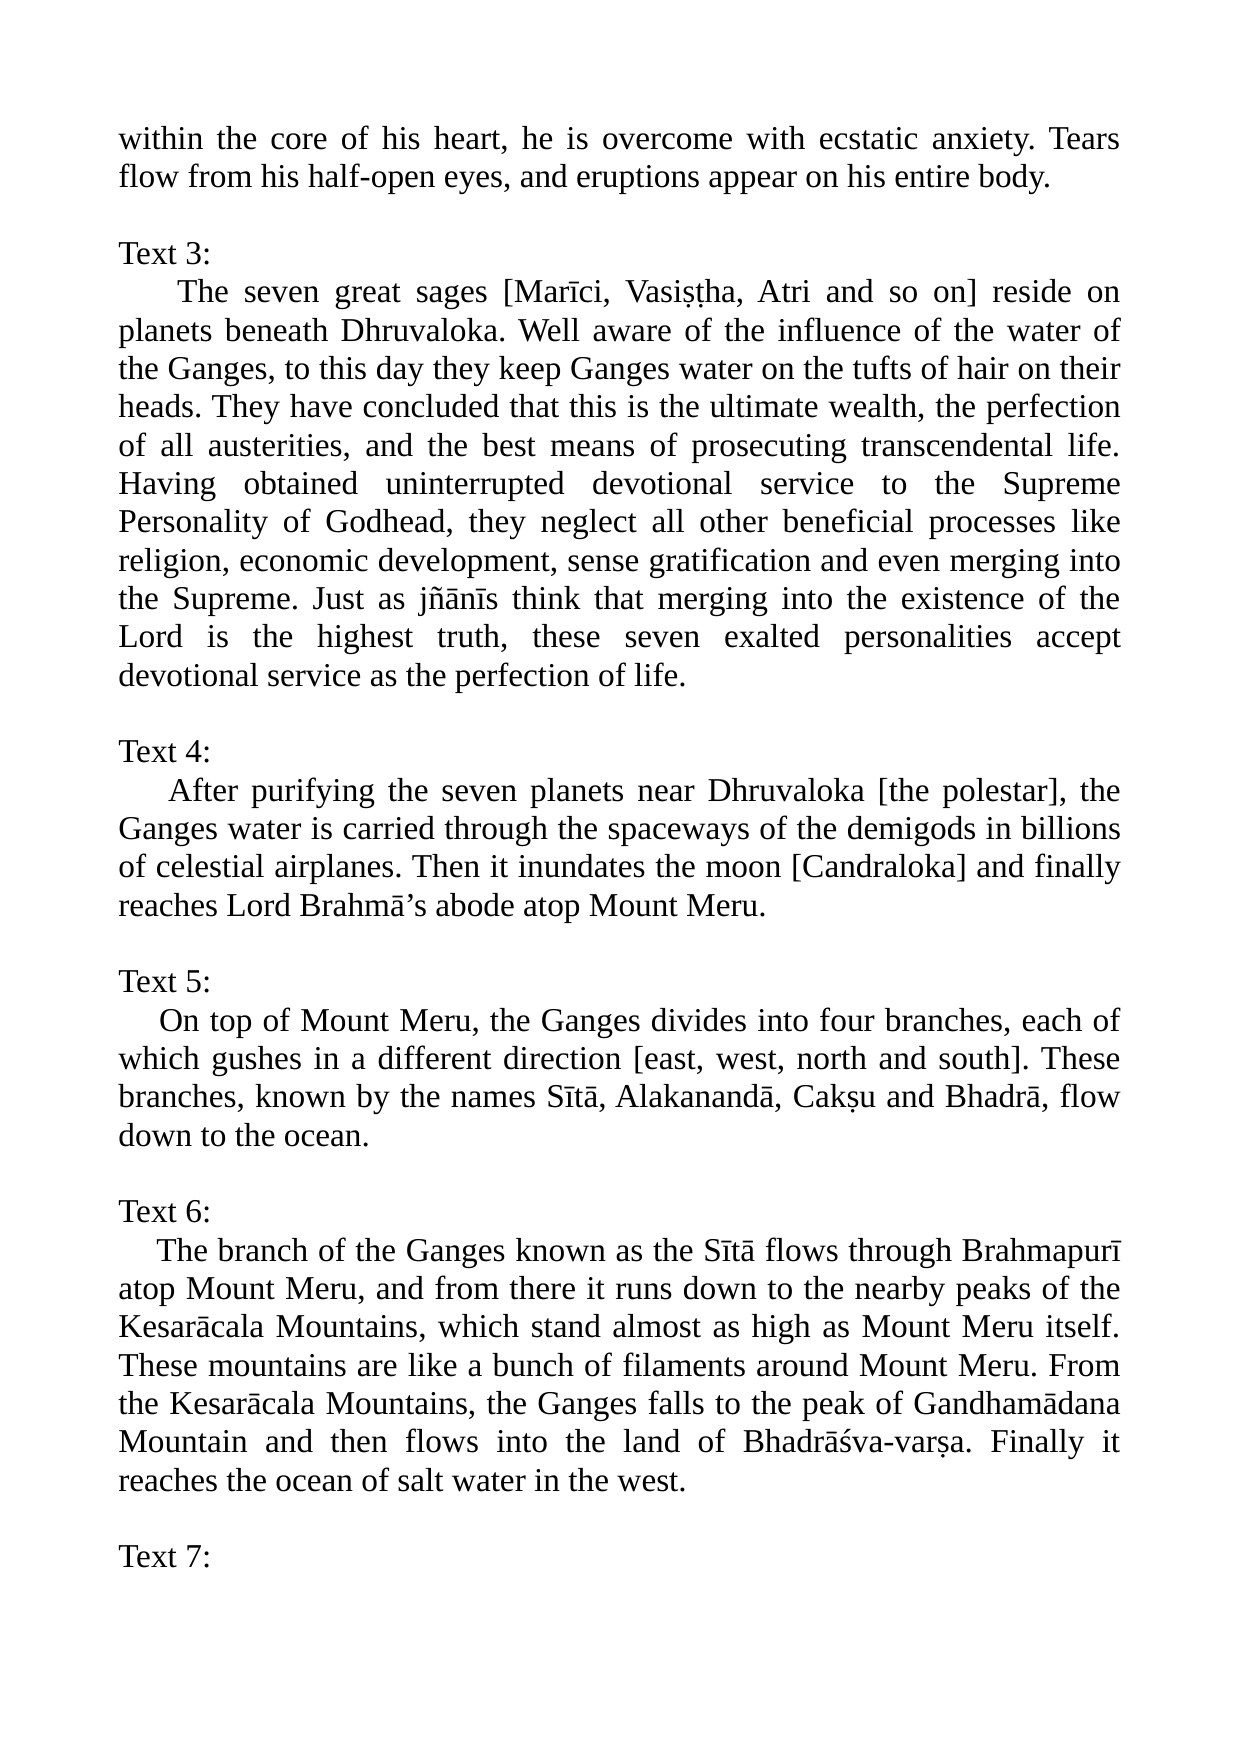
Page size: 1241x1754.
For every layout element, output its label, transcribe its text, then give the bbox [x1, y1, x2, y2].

text After purifying the seven planets near Dhruvaloka [the polestar], the Ganges water is carried through the spaceways of the demigods in billions of celestial airplanes. Then it inundates the moon [Candraloka] and finally reaches Lord Brahmā’s abode atop Mount Meru. [118, 770, 1122, 923]
text Text 3: [118, 233, 1122, 271]
text Text 5: [118, 961, 1122, 1000]
text The branch of the Ganges known as the Sītā flows through Brahmapurī atop Mount Meru, and from there it runs down to the nearby peaks of the Kesarācala Mountains, which stand almost as high as Mount Meru itself. These mountains are like a bunch of filaments around Mount Meru. From the Kesarācala Mountains, the Ganges falls to the peak of Gandhamādana Mountain and then flows into the land of Bhadrāśva-varṣa. Finally it reaches the ocean of salt water in the west. [118, 1230, 1122, 1498]
text Text 6: [118, 1191, 1122, 1230]
text The seven great sages [Marīci, Vasiṣṭha, Atri and so on] reside on planets beneath Dhruvaloka. Well aware of the influence of the water of the Ganges, to this day they keep Ganges water on the tufts of hair on their heads. They have concluded that this is the ultimate wealth, the perfection of all austerities, and the best means of prosecuting transcendental life. Having obtained uninterrupted devotional service to the Supreme Personality of Godhead, they neglect all other beneficial processes like religion, economic development, sense gratification and even merging into the Supreme. Just as jñānīs think that merging into the existence of the Lord is the highest truth, these seven exalted personalities accept devotional service as the perfection of life. [118, 271, 1122, 693]
text within the core of his heart, he is overcome with ecstatic anxiety. Tears flow from his half-open eyes, and eruptions appear on his entire body. [118, 118, 1122, 195]
text On top of Mount Meru, the Ganges divides into four branches, each of which gushes in a different direction [east, west, north and south]. These branches, known by the names Sītā, Alakanandā, Cakṣu and Bhadrā, flow down to the ocean. [118, 1000, 1122, 1153]
text Text 7: [118, 1536, 1122, 1575]
text Text 4: [118, 731, 1122, 770]
